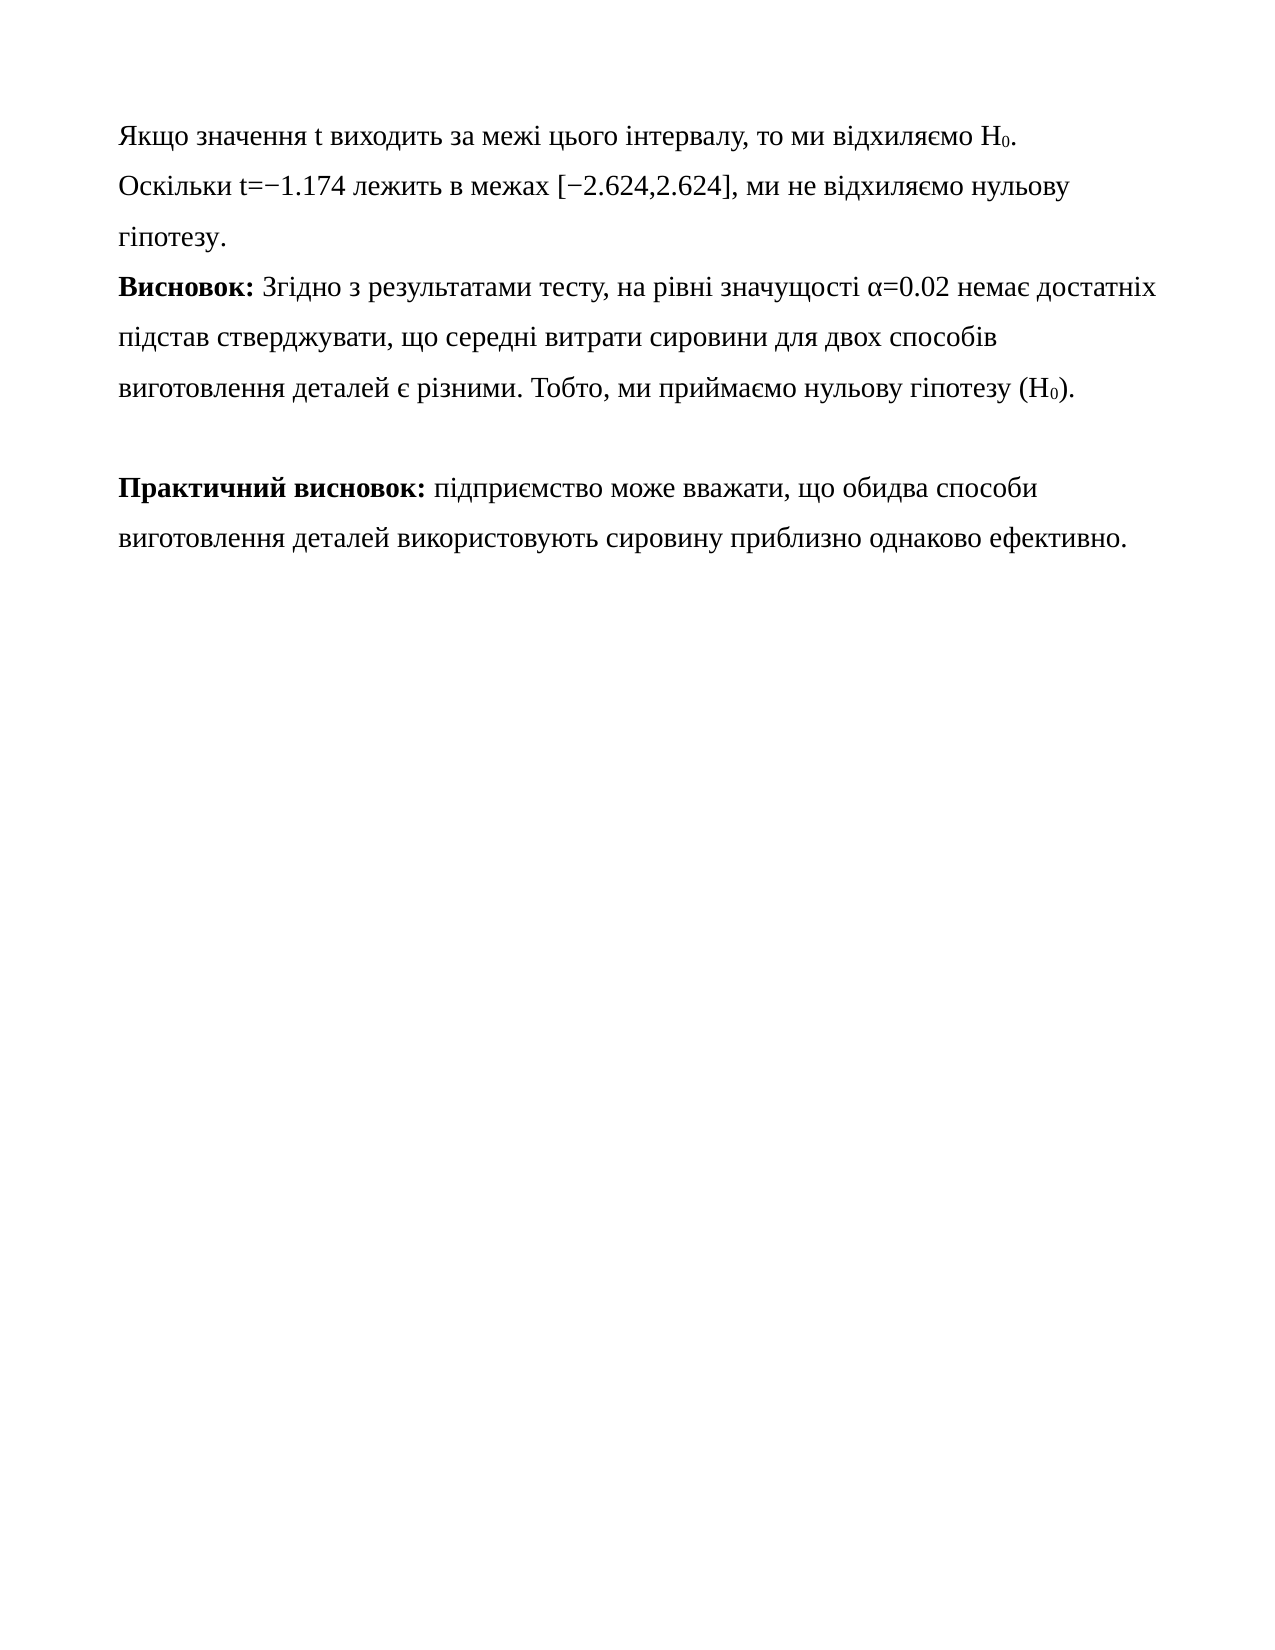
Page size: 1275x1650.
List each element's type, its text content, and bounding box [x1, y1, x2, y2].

text Висновок: Згідно з результатами тесту, на рівні значущості α=0.02 немає достатніх підстав стверджувати, що середні витрати сировини для двох способів виготовлення деталей є різними. Тобто, ми приймаємо нульову гіпотезу (H0). [118, 269, 1157, 403]
text Практичний висновок: підприємство може вважати, що обидва способи виготовлення деталей використовують сировину приблизно однаково ефективно. [118, 470, 1157, 554]
text Якщо значення t виходить за межі цього інтервалу, то ми відхиляємо H0. [118, 118, 1157, 152]
text Оскільки t=−1.174 лежить в межах [−2.624,2.624], ми не відхиляємо нульову гіпотезу. [118, 168, 1157, 252]
